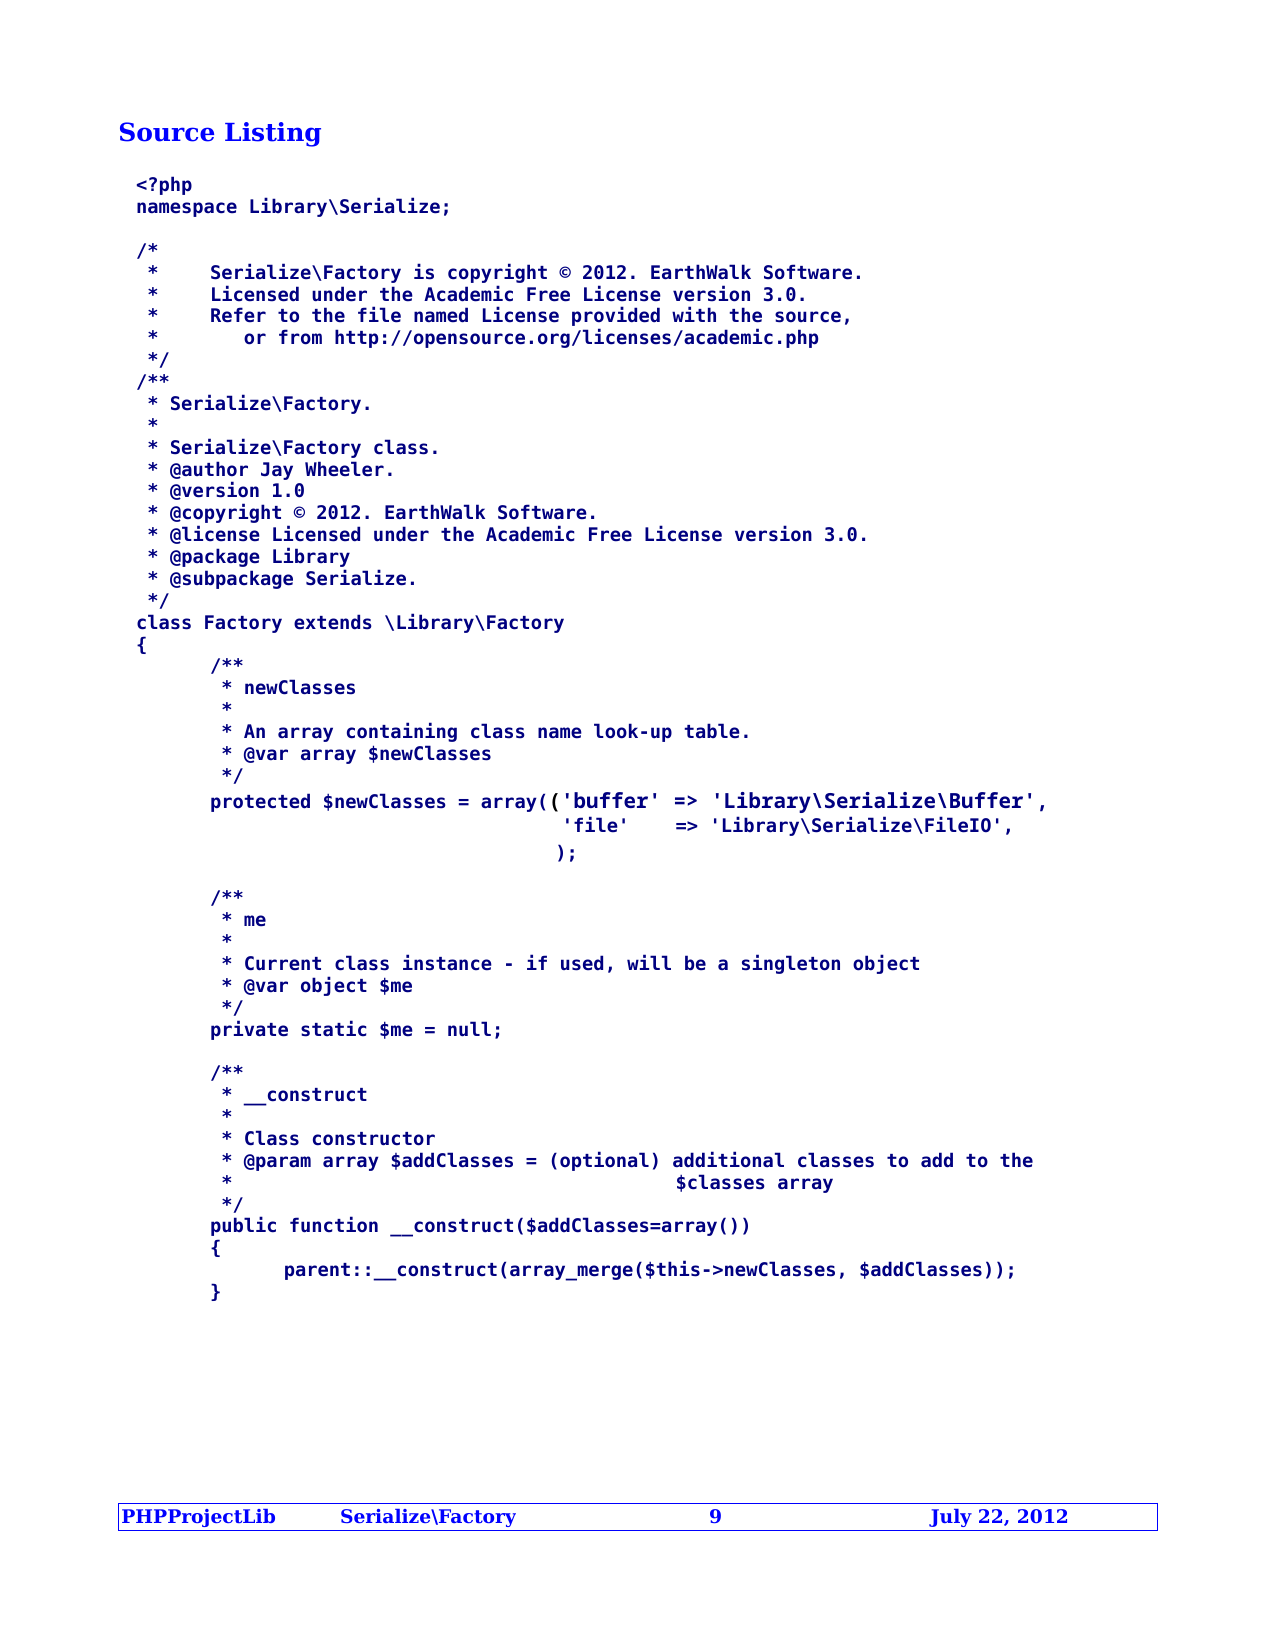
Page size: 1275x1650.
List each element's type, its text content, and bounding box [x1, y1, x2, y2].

list * or from http://opensource.org/licenses/academic.php [136, 327, 1157, 349]
list * Serialize\Factory. [136, 393, 1157, 415]
list * @version 1.0 [136, 480, 1157, 502]
list * [136, 415, 1157, 437]
list * @subpackage Serialize. [136, 568, 1157, 590]
list * @var array $newClasses [136, 743, 1157, 765]
list * Current class instance - if used, will be a singleton object [136, 953, 1157, 975]
list 'file' => 'Library\Serialize\FileIO', [136, 815, 1157, 837]
list namespace Library\Serialize; [136, 196, 1157, 218]
list * Refer to the file named License provided with the source, [136, 305, 1157, 327]
list */ [136, 590, 1157, 612]
list * [136, 931, 1157, 953]
list /** [136, 887, 1157, 909]
list * Licensed under the Academic Free License version 3.0. [136, 283, 1157, 305]
list } [136, 1281, 1157, 1303]
list * @copyright © 2012. EarthWalk Software. [136, 502, 1157, 524]
list { [136, 633, 1157, 655]
list * Class constructor [136, 1128, 1157, 1150]
list public function __construct($addClasses=array()) [136, 1215, 1157, 1237]
list ); [136, 837, 1157, 865]
list * @var object $me [136, 975, 1157, 997]
list * [136, 1106, 1157, 1128]
list private static $me = null; [136, 1018, 1157, 1040]
list /** [136, 371, 1157, 393]
list * newClasses [136, 677, 1157, 699]
title Source Listing [118, 118, 1157, 147]
list * Serialize\Factory is copyright © 2012. EarthWalk Software. [136, 262, 1157, 283]
list { [136, 1237, 1157, 1259]
list parent::__construct(array_merge($this->newClasses, $addClasses)); [136, 1259, 1157, 1281]
list * @license Licensed under the Academic Free License version 3.0. [136, 524, 1157, 546]
list */ [136, 765, 1157, 787]
list * __construct [136, 1084, 1157, 1106]
list * @author Jay Wheeler. [136, 458, 1157, 480]
list * An array containing class name look-up table. [136, 721, 1157, 743]
list * $classes array [136, 1172, 1157, 1193]
list * [136, 699, 1157, 721]
list /* [136, 240, 1157, 262]
list */ [136, 349, 1157, 371]
list */ [136, 1193, 1157, 1215]
list /** [136, 1062, 1157, 1084]
list /** [136, 655, 1157, 677]
list * me [136, 909, 1157, 931]
list * Serialize\Factory class. [136, 437, 1157, 458]
list class Factory extends \Library\Factory [136, 612, 1157, 633]
list <?php [136, 174, 1157, 196]
list * @param array $addClasses = (optional) additional classes to add to the [136, 1150, 1157, 1172]
list * @package Library [136, 546, 1157, 568]
list */ [136, 997, 1157, 1018]
list protected $newClasses = array(('buffer' => 'Library\Serialize\Buffer', [136, 787, 1157, 815]
